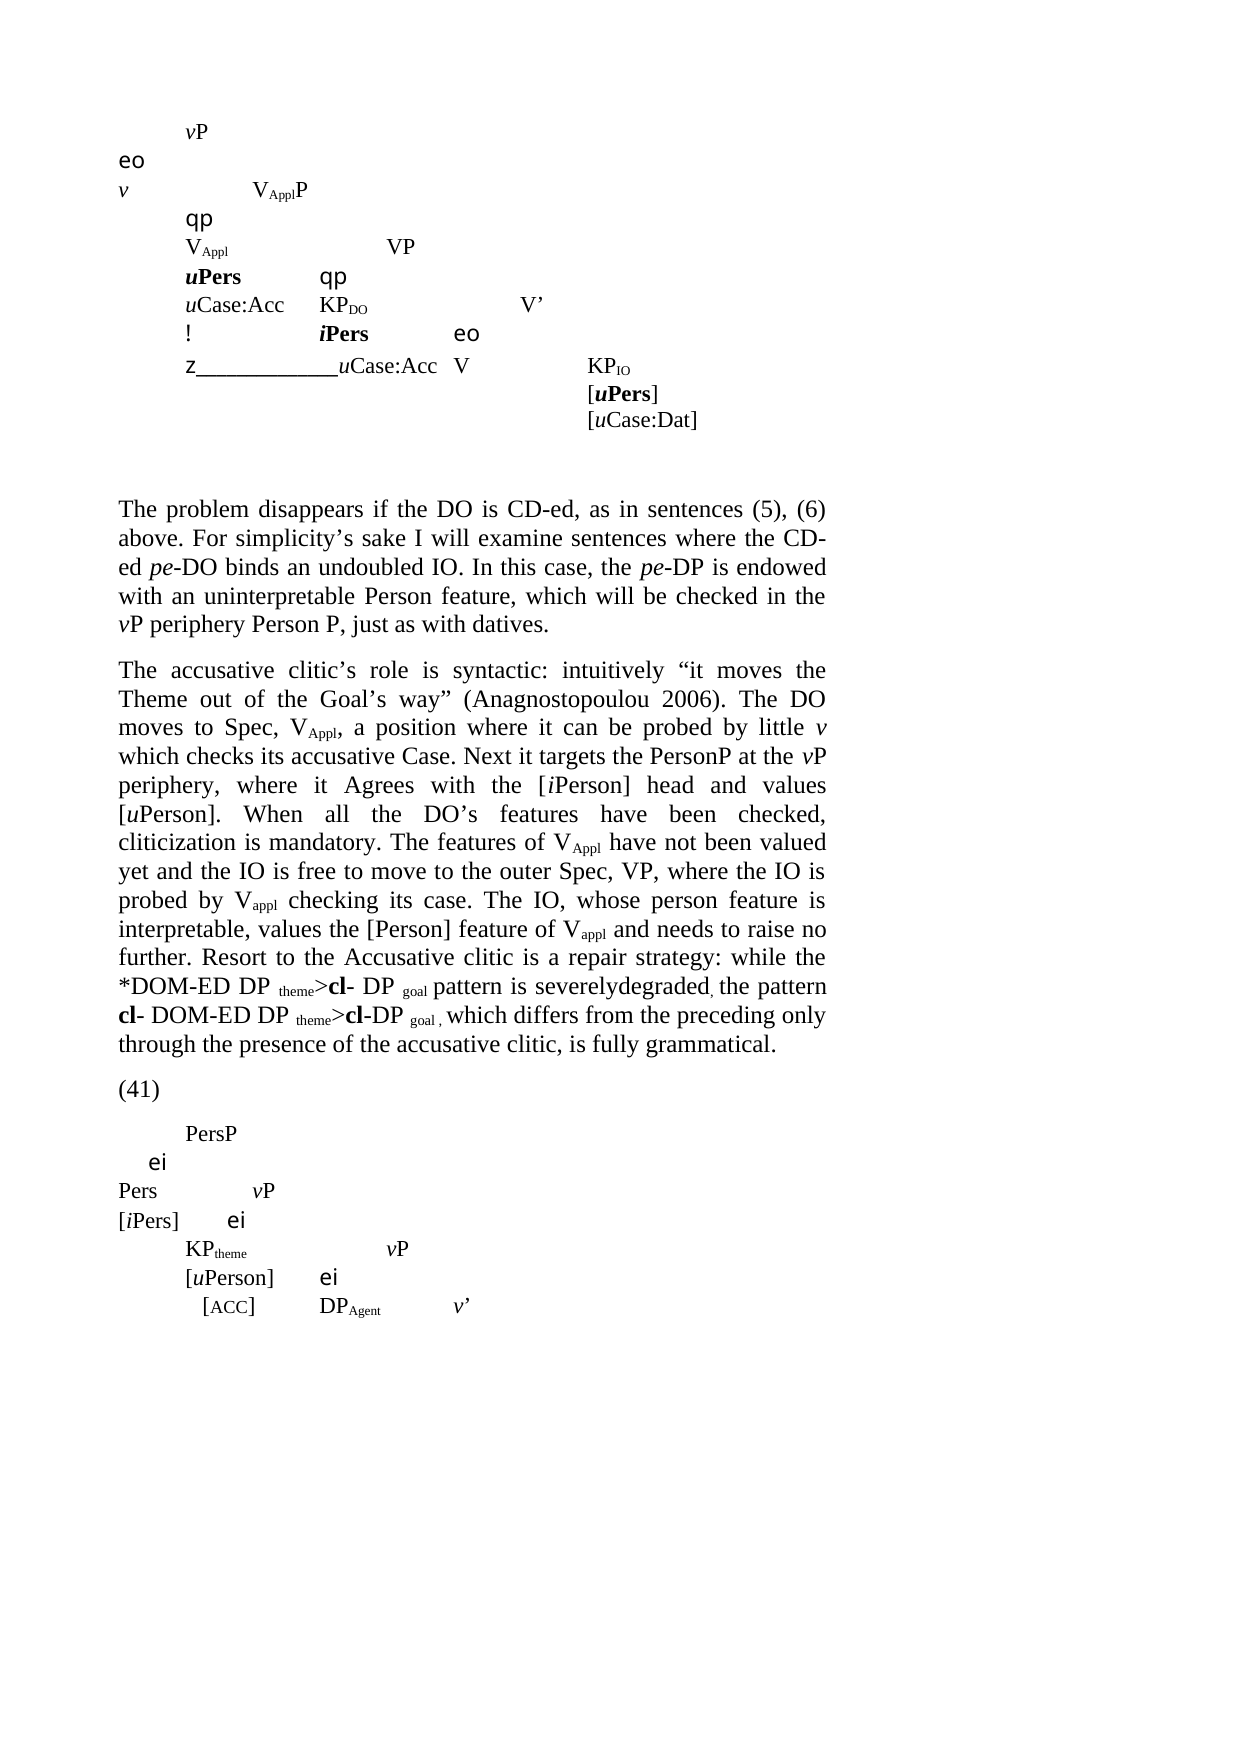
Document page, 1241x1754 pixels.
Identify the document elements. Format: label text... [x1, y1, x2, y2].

text ei [118, 1146, 827, 1177]
text [uPerson] ei [118, 1261, 827, 1292]
text KPtheme vP [118, 1235, 827, 1261]
text eo [118, 144, 827, 176]
text VAppl VP [118, 233, 827, 260]
text Pers vP [118, 1177, 827, 1203]
text ! iPers eo [118, 317, 827, 348]
text qp [118, 202, 827, 233]
text vP [118, 118, 827, 144]
text [uCase:Dat] [118, 406, 827, 432]
text z______________uCase:Acc V KPIO [118, 348, 827, 380]
text (41) [118, 1074, 827, 1103]
text The accusative clitic’s role is syntactic: intuitively “it moves the Theme out of the Goal’s way” (Anagnostopoulou 2006). The DO moves to Spec, VAppl, a position where it can be probed by little v which checks its accusative Case. Next it targets the PersonP at the vP periphery, where it Agrees with the [iPerson] head and values [uPerson]. When all the DO’s features have been checked, cliticization is mandatory. The features of VAppl have not been valued yet and the IO is free to move to the outer Spec, VP, where the IO is probed by Vappl checking its case. The IO, whose person feature is interpretable, values the [Person] feature of Vappl and needs to raise no further. Resort to the Accusative clitic is a repair strategy: while the *DOM-ED DP theme>cl- DP goal pattern is severelydegraded, the pattern cl- DOM-ED DP theme>cl-DP goal , which differs from the preceding only through the presence of the accusative clitic, is fully grammatical. [118, 655, 827, 1057]
text [acc] DPAgent v’ [118, 1292, 827, 1319]
text The problem disappears if the DO is CD-ed, as in sentences (5), (6) above. For simplicity’s sake I will examine sentences where the CD-ed pe-DO binds an undoubled IO. In this case, the pe-DP is endowed with an uninterpretable Person feature, which will be checked in the vP periphery Person P, just as with datives. [118, 494, 827, 638]
text uPers qp [118, 260, 827, 291]
text [uPers] [118, 380, 827, 406]
text PersP [118, 1119, 827, 1146]
text v VApplP [118, 176, 827, 202]
text uCase:Acc KPDO V’ [118, 291, 827, 317]
text [iPers] ei [118, 1203, 827, 1235]
